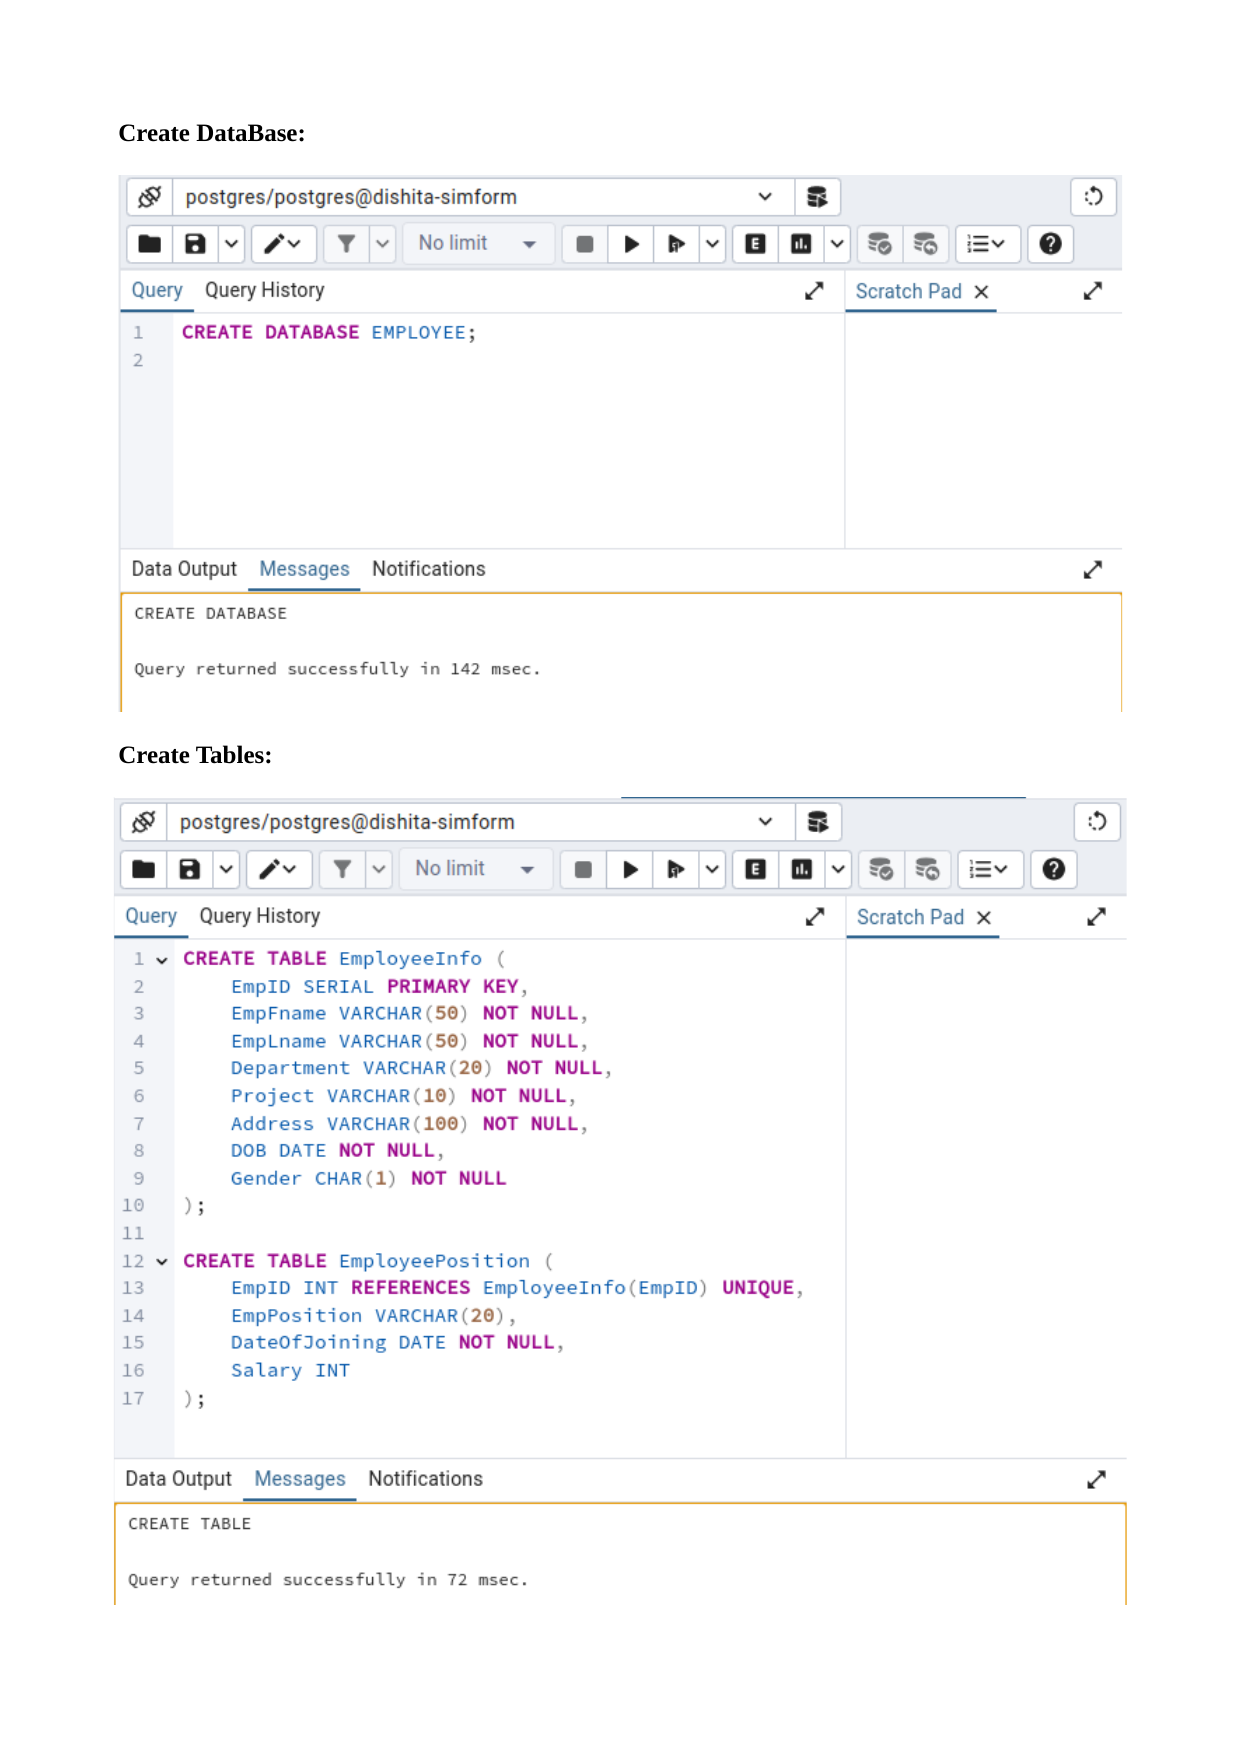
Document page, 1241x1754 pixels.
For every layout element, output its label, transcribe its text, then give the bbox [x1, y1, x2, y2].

text Create Tables: [118, 740, 1122, 769]
picture [113, 797, 1127, 1605]
text Create DataBase: [118, 118, 1122, 147]
picture [118, 175, 1123, 712]
